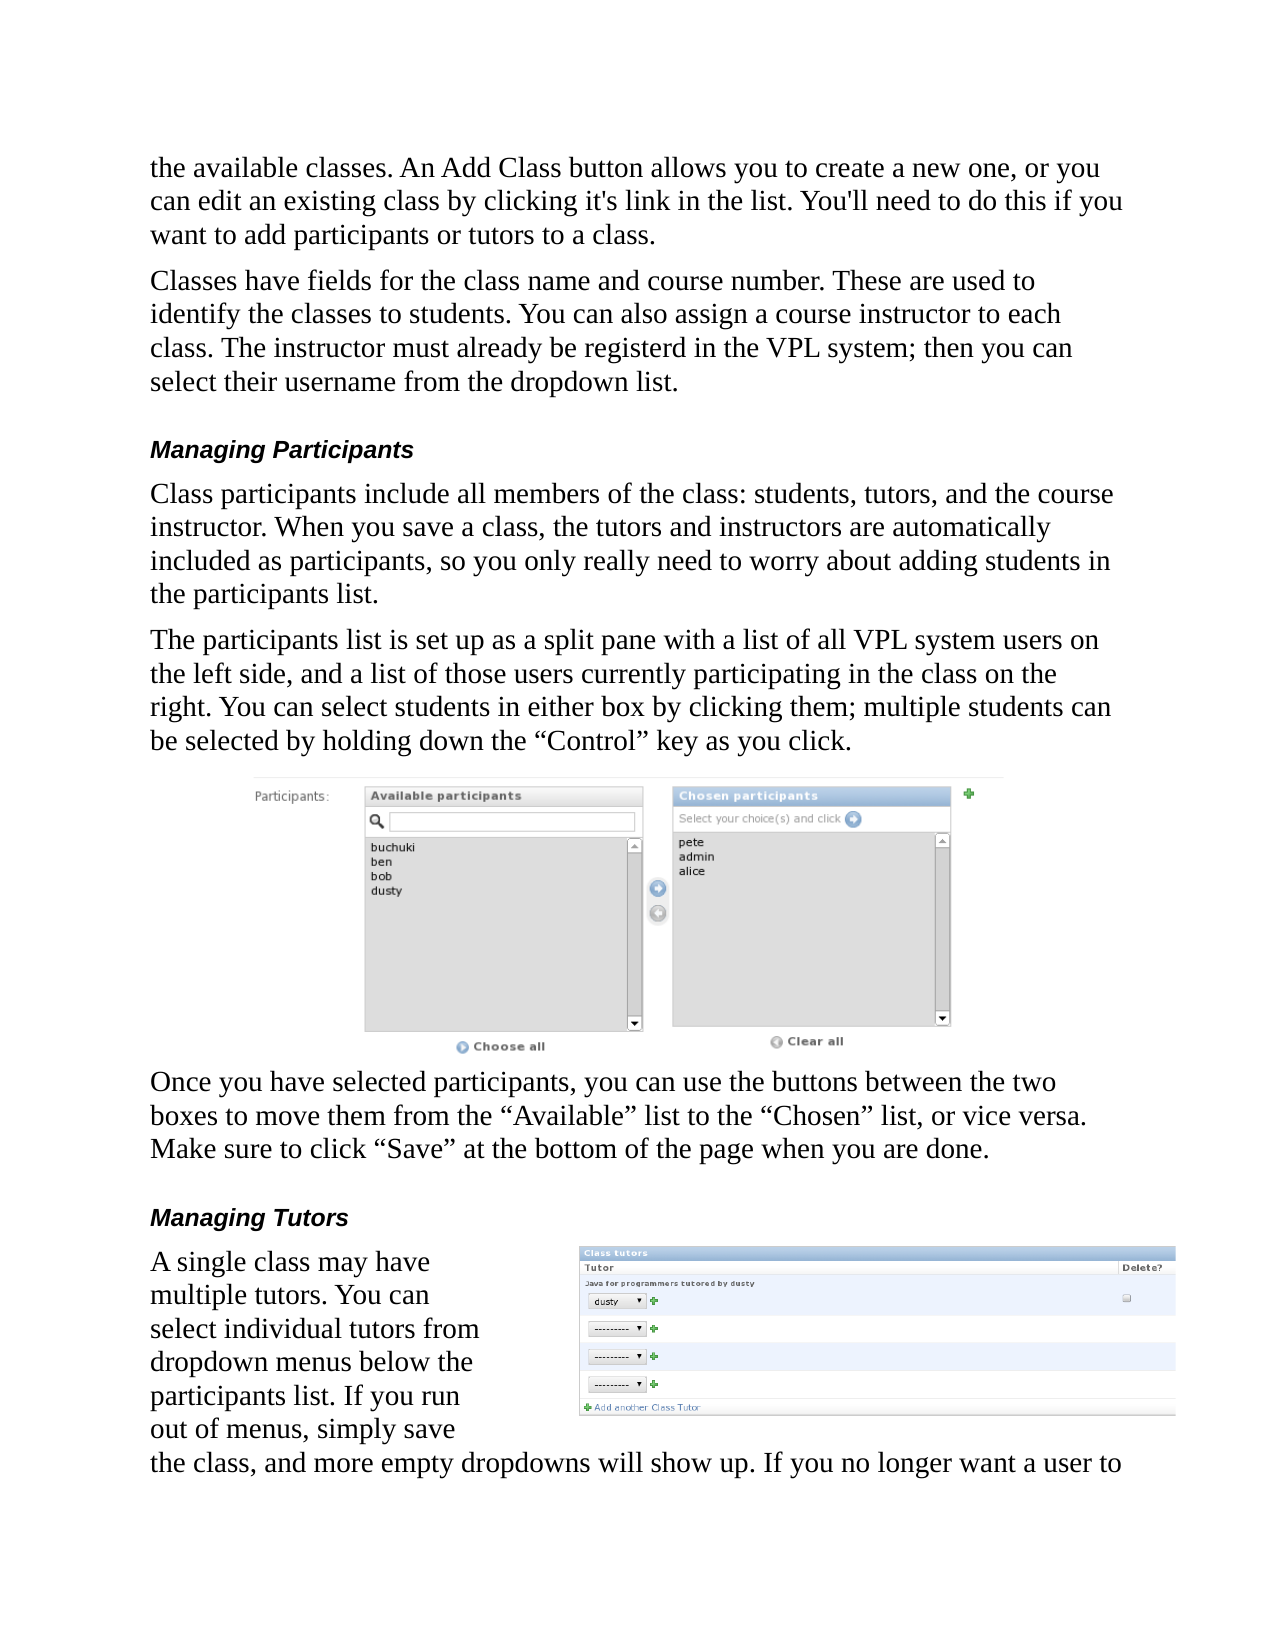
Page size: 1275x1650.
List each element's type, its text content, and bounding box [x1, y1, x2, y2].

subtitle Managing Tutors [150, 1203, 1125, 1231]
text Once you have selected participants, you can use the buttons between the two boxes to move them from the “Available” list to the “Chosen” list, or vice versa. Make sure to click “Save” at the bottom of the page when you are done. [150, 769, 1125, 1165]
text Classes have fields for the class name and course number. These are used to identify the classes to students. You can also assign a course instructor to each class. The instructor must already be registerd in the VPL system; then you can select their username from the dropdown list. [150, 263, 1125, 397]
picture [575, 1241, 1176, 1417]
text A single class may have multiple tutors. You can select individual tutors from dropdown menus below the participants list. If you run out of menus, simply save the class, and more empty dropdowns will show up. If you no longer want a user to [150, 1244, 1125, 1478]
text The participants list is set up as a split pane with a list of all VPL system users on the left side, and a list of those users currently participating in the class on the right. You can select students in either box by clicking them; multiple students can be selected by holding down the “Control” key as you click. [150, 622, 1125, 757]
text the available classes. An Add Class button allows you to create a new one, or you can edit an existing class by clicking it's link in the list. You'll need to do this if you want to add participants or tutors to a class. [150, 150, 1125, 251]
picture [253, 775, 1004, 1065]
subtitle Managing Participants [150, 435, 1125, 463]
text Class participants include all members of the class: students, tutors, and the course instructor. When you save a class, the tutors and instructors are automatically included as participants, so you only really need to worry about adding students in the participants list. [150, 476, 1125, 610]
